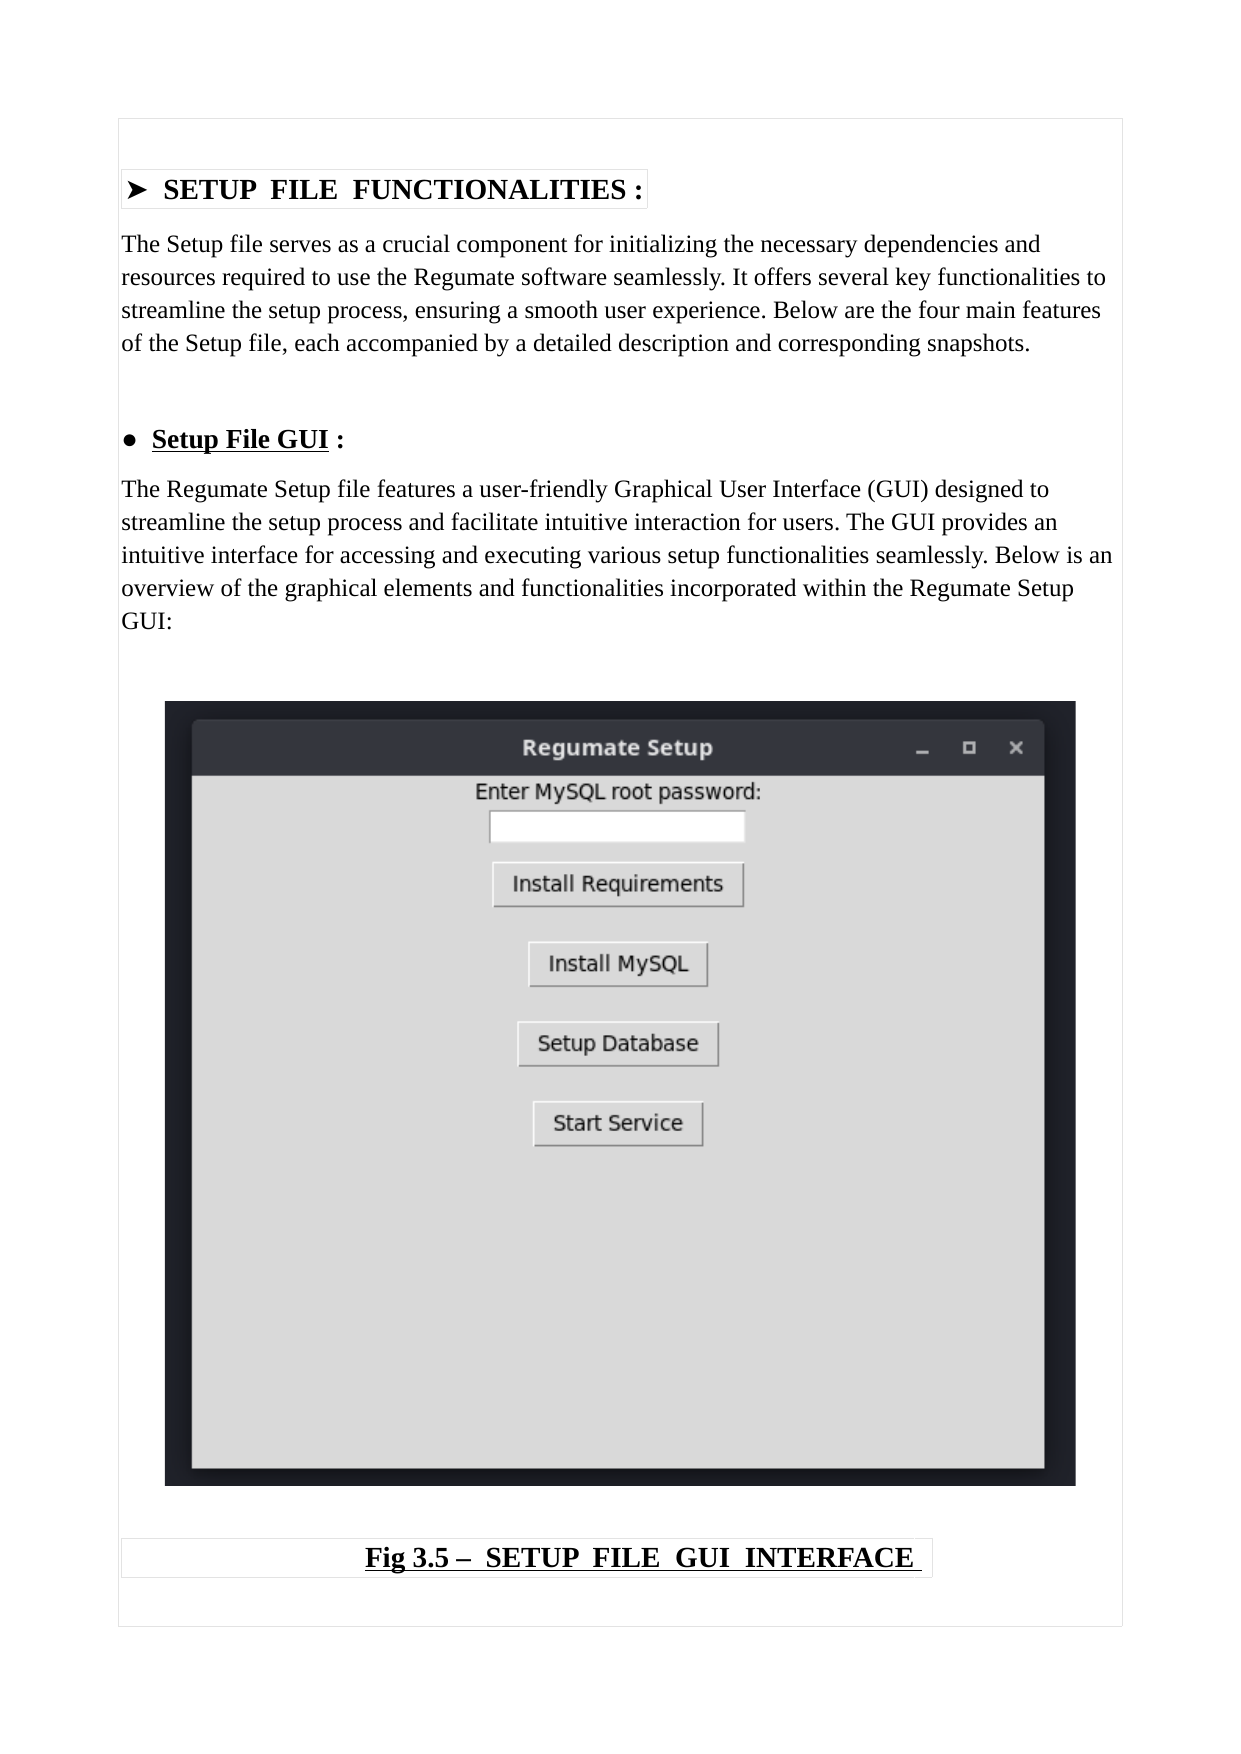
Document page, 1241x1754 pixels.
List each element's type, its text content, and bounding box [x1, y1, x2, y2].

subtitle Fig 3.5 – SETUP FILE GUI INTERFACE [119, 1534, 1122, 1577]
subtitle The Setup file serves as a crucial component for initializing the necessary dependencies and resources required to use the Regumate software seamlessly. It offers several key functionalities to streamline the setup process, ensuring a smooth user experience. Below are the four main features of the Setup file, each accompanied by a detailed description and corresponding snapshots. [119, 226, 1122, 357]
subtitle ➤ SETUP FILE FUNCTIONALITIES : [119, 166, 1122, 208]
subtitle The Regumate Setup file features a user-friendly Graphical User Interface (GUI) designed to streamline the setup process and facilitate intuitive interaction for users. The GUI provides an intuitive interface for accessing and executing various setup functionalities seamlessly. Below is an overview of the graphical elements and functionalities incorporated within the Regumate Setup GUI: [119, 471, 1122, 635]
subtitle ● Setup File GUI : [119, 420, 1122, 455]
picture [164, 701, 1076, 1486]
